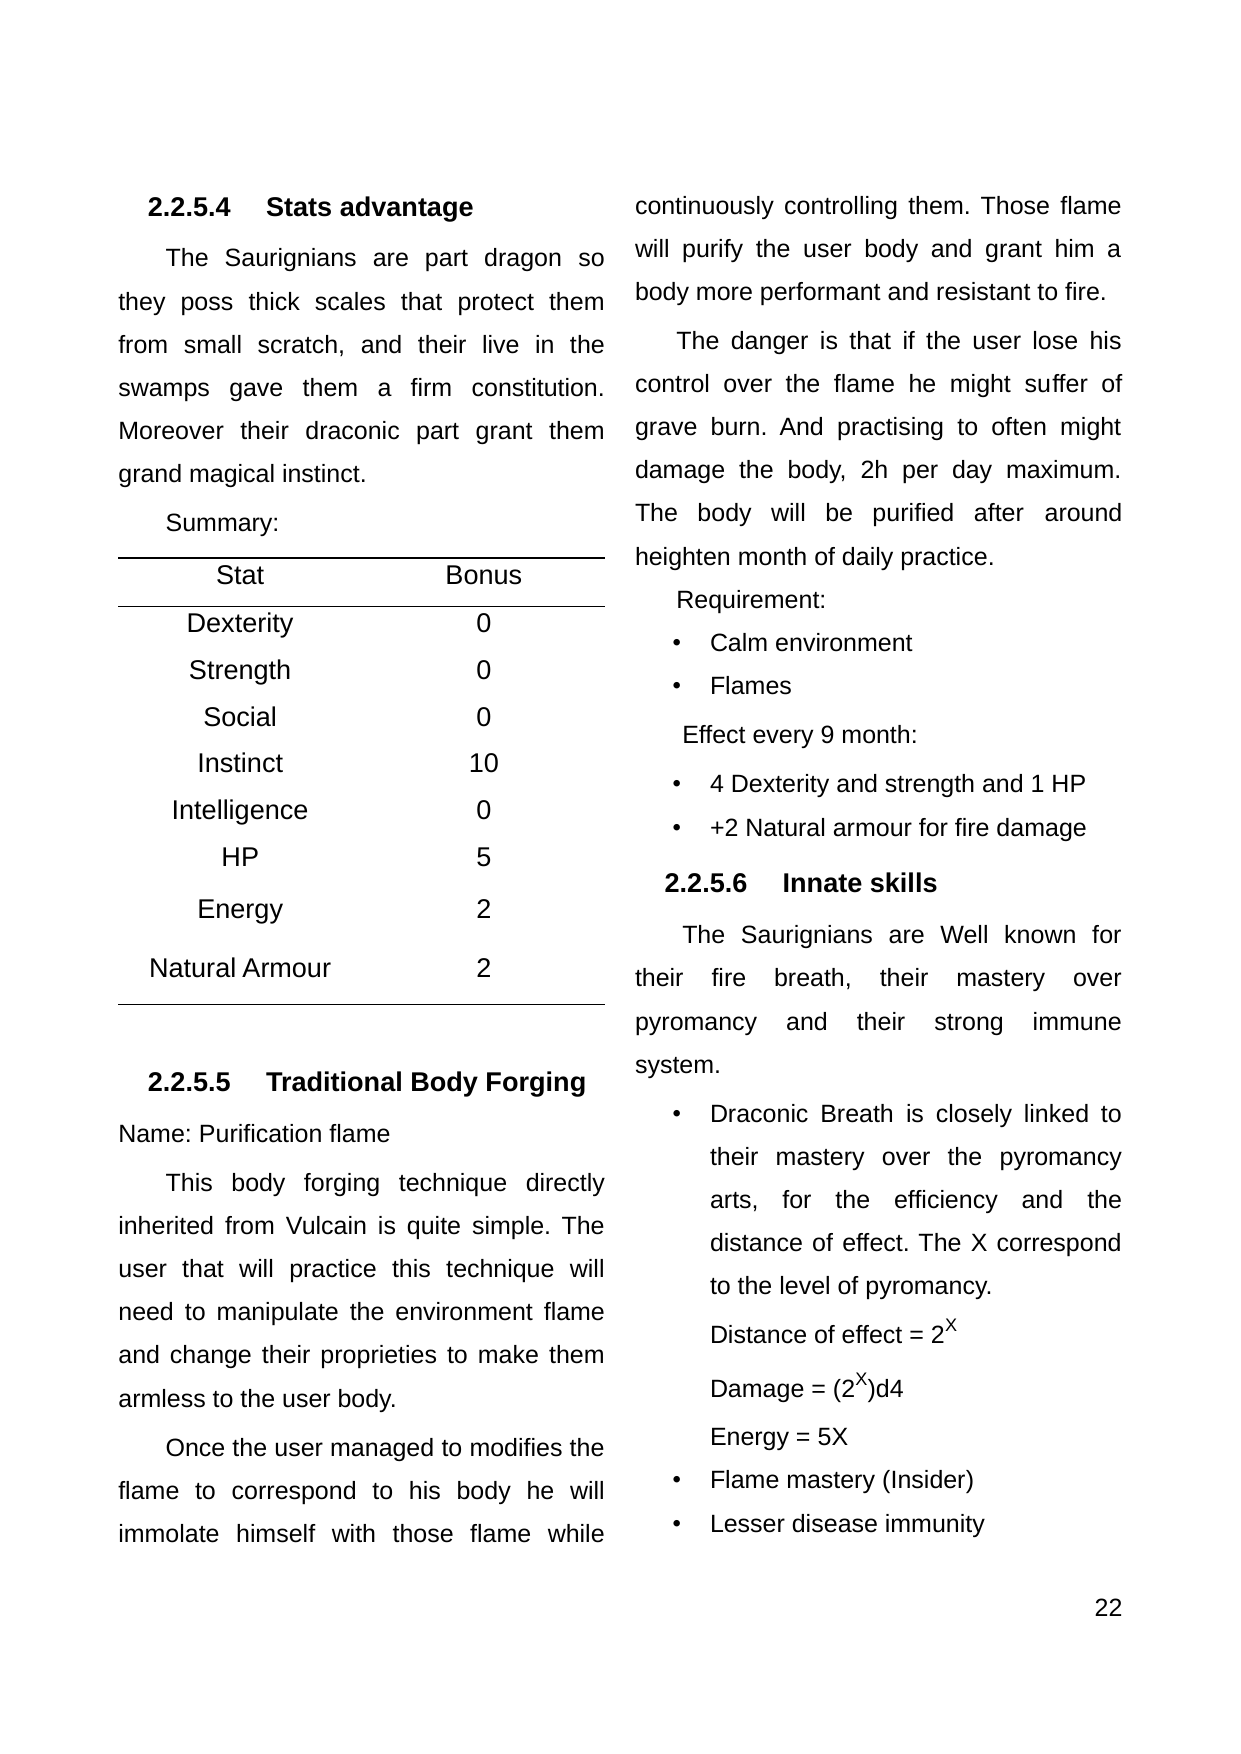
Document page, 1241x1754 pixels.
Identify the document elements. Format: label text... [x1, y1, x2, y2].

subtitle Innate skills [635, 867, 1122, 899]
list Flames [672, 671, 1122, 700]
text Summary: [118, 508, 605, 537]
list Distance of effect = 2X [672, 1314, 1122, 1350]
list 4 Dexterity and strength and 1 HP [672, 769, 1122, 798]
table_cell 0 [362, 794, 605, 841]
table_cell Dexterity [118, 607, 362, 654]
table_cell Intelligence [118, 794, 362, 841]
table_cell 10 [362, 748, 605, 794]
list +2 Natural armour for fire damage [672, 812, 1122, 841]
table_cell 2 [362, 888, 605, 946]
text This body forging technique directly inherited from Vulcain is quite simple. The user that will practice this technique will need to manipulate the environment flame and change their proprieties to make them armless to the user body. [118, 1168, 605, 1412]
text Effect every 9 month: [635, 720, 1122, 749]
table_cell Strength [118, 654, 362, 701]
table_cell HP [118, 841, 362, 888]
table_cell Natural Armour [118, 946, 362, 1004]
text The Saurignians are Well known for their fire breath, their mastery over pyromancy and their strong immune system. [635, 920, 1122, 1078]
table_cell 0 [362, 654, 605, 701]
table_cell 0 [362, 701, 605, 747]
list Energy = 5X [672, 1422, 1122, 1451]
text Requirement: [635, 585, 1122, 613]
list Lesser disease immunity [672, 1508, 1122, 1537]
table_header Bonus [362, 559, 605, 606]
subtitle Traditional Body Forging [118, 1066, 605, 1097]
table_cell 5 [362, 841, 605, 888]
text The Saurignians are part dragon so they poss thick scales that protect them from small scratch, and their live in the swamps gave them a firm constitution. Moreover their draconic part grant them grand magical instinct. [118, 243, 605, 488]
list Damage = (2X)d4 [672, 1368, 1122, 1404]
subtitle Stats advantage [118, 191, 605, 222]
table_cell 2 [362, 946, 605, 1004]
list Flame mastery (Insider) [672, 1465, 1122, 1494]
table_cell Energy [118, 888, 362, 946]
table_cell Social [118, 701, 362, 747]
text Name: Purification flame [118, 1119, 605, 1148]
table_header Stat [118, 559, 362, 606]
text continuously controlling them. Those flame will purify the user body and grant him a body more performant and resistant to fire. [635, 191, 1122, 306]
table_cell 0 [362, 607, 605, 654]
list Draconic Breath is closely linked to their mastery over the pyromancy arts, for the efficiency and the distance of effect. The X correspond to the level of pyromancy. [672, 1099, 1122, 1300]
list Calm environment [672, 628, 1122, 657]
text The danger is that if the user lose his control over the flame he might suffer of grave burn. And practising to often might damage the body, 2h per day maximum. The body will be purified after around heighten month of daily practice. [635, 326, 1122, 570]
text Once the user managed to modifies the flame to correspond to his body he will immolate himself with those flame while [118, 1433, 605, 1548]
table_cell Instinct [118, 748, 362, 794]
